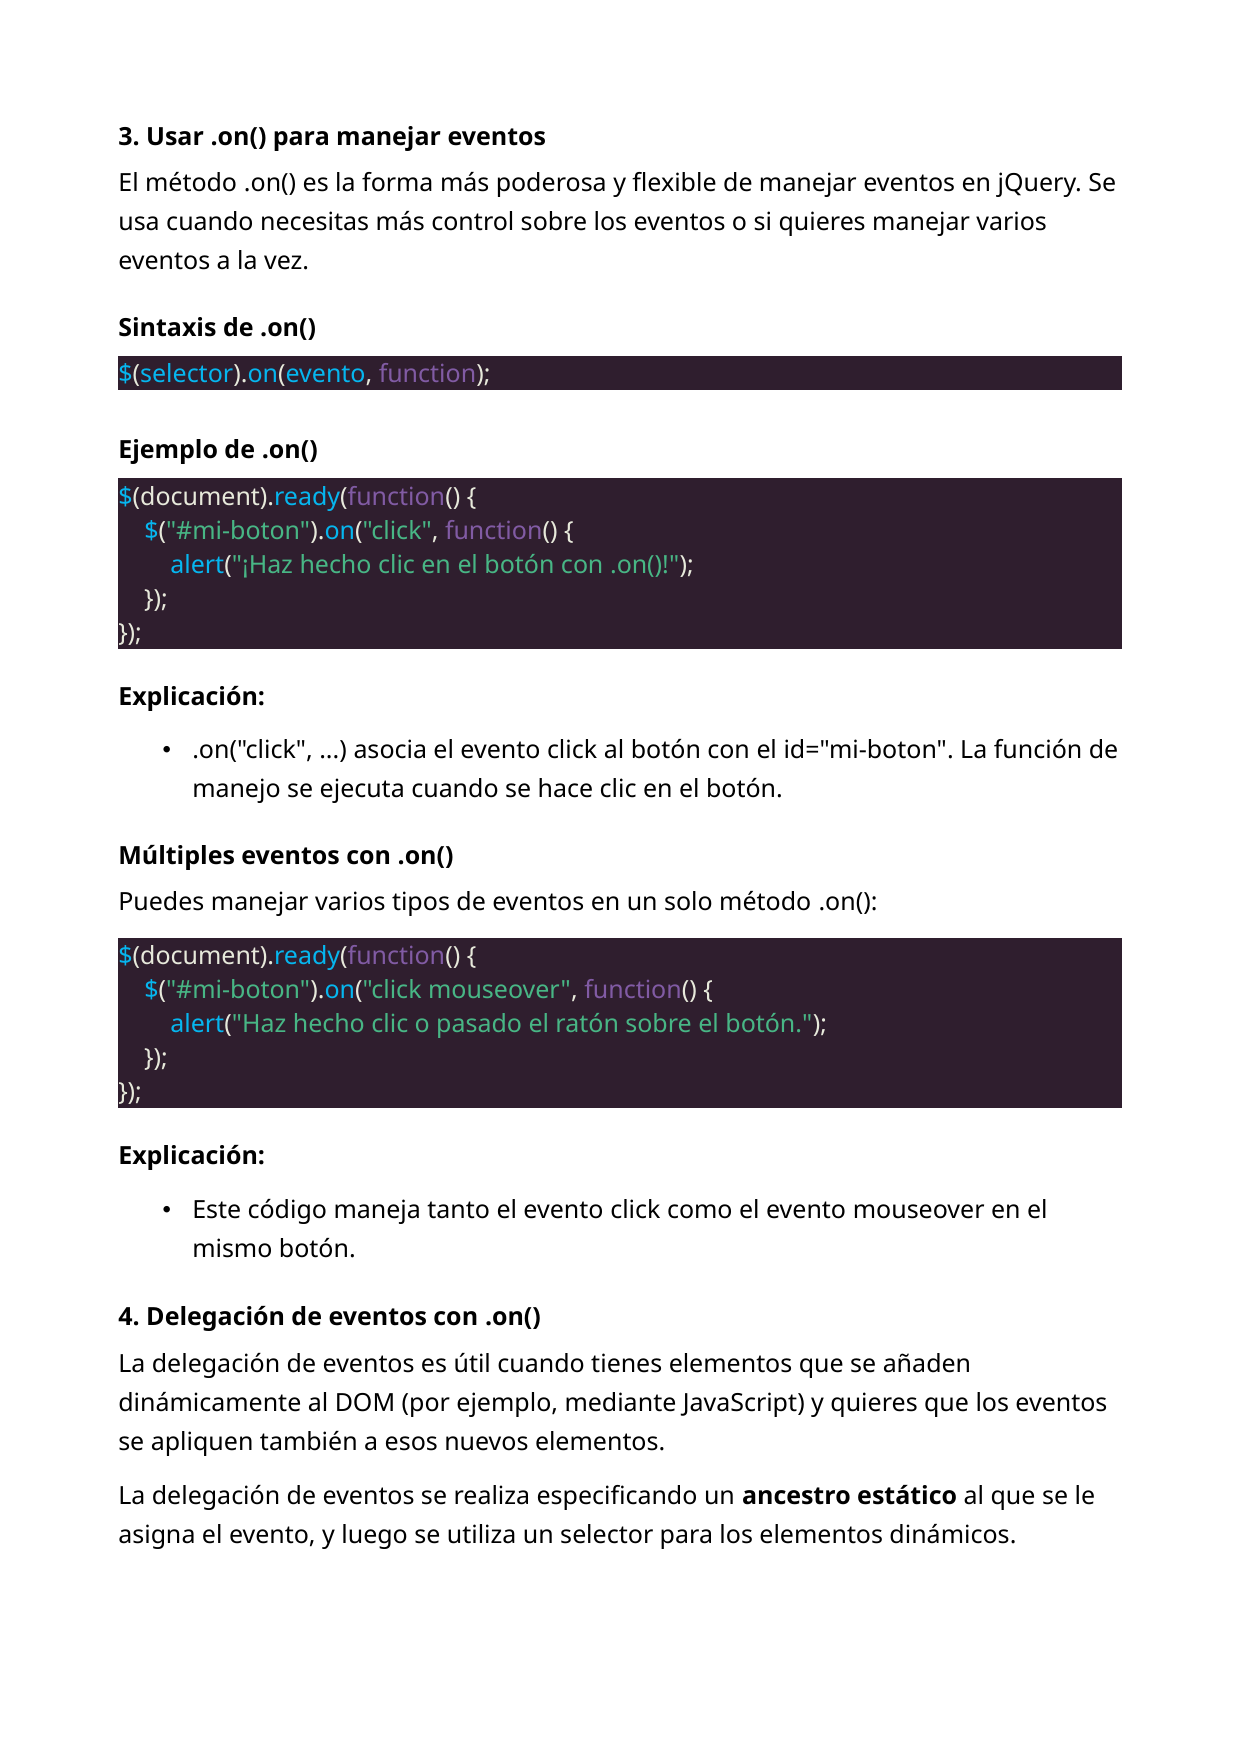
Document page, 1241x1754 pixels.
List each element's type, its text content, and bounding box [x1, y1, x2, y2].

text }); [118, 1040, 1122, 1074]
text }); [118, 1074, 1122, 1108]
text alert("¡Haz hecho clic en el botón con .on()!"); [118, 547, 1122, 581]
subtitle 4. Delegación de eventos con .on() [118, 1299, 1122, 1333]
subtitle Sintaxis de .on() [118, 309, 1122, 343]
text }); [118, 581, 1122, 615]
text $(selector).on(evento, function); [118, 356, 1122, 390]
text $(document).ready(function() { [118, 938, 1122, 972]
list Este código maneja tanto el evento click como el evento mouseover en el mismo botón. [162, 1191, 1122, 1264]
text Puedes manejar varios tipos de eventos en un solo método .on(): [118, 884, 1122, 918]
text Explicación: [118, 678, 1122, 712]
text Explicación: [118, 1137, 1122, 1172]
text alert("Haz hecho clic o pasado el ratón sobre el botón."); [118, 1006, 1122, 1040]
text La delegación de eventos es útil cuando tienes elementos que se añaden dinámicamente al DOM (por ejemplo, mediante JavaScript) y quieres que los eventos se apliquen también a esos nuevos elementos. [118, 1345, 1122, 1458]
text $(document).ready(function() { [118, 478, 1122, 512]
text $("#mi-boton").on("click mouseover", function() { [118, 972, 1122, 1006]
text El método .on() es la forma más poderosa y flexible de manejar eventos en jQuery. Se usa cuando necesitas más control sobre los eventos o si quieres manejar varios eventos a la vez. [118, 165, 1122, 277]
list .on("click", ...) asocia el evento click al botón con el id="mi-boton". La función de manejo se ejecuta cuando se hace clic en el botón. [162, 732, 1122, 805]
text La delegación de eventos se realiza especificando un ancestro estático al que se le asigna el evento, y luego se utiliza un selector para los elementos dinámicos. [118, 1477, 1122, 1551]
text $("#mi-boton").on("click", function() { [118, 512, 1122, 547]
subtitle 3. Usar .on() para manejar eventos [118, 118, 1122, 152]
subtitle Múltiples eventos con .on() [118, 837, 1122, 871]
text }); [118, 615, 1122, 649]
subtitle Ejemplo de .on() [118, 432, 1122, 466]
